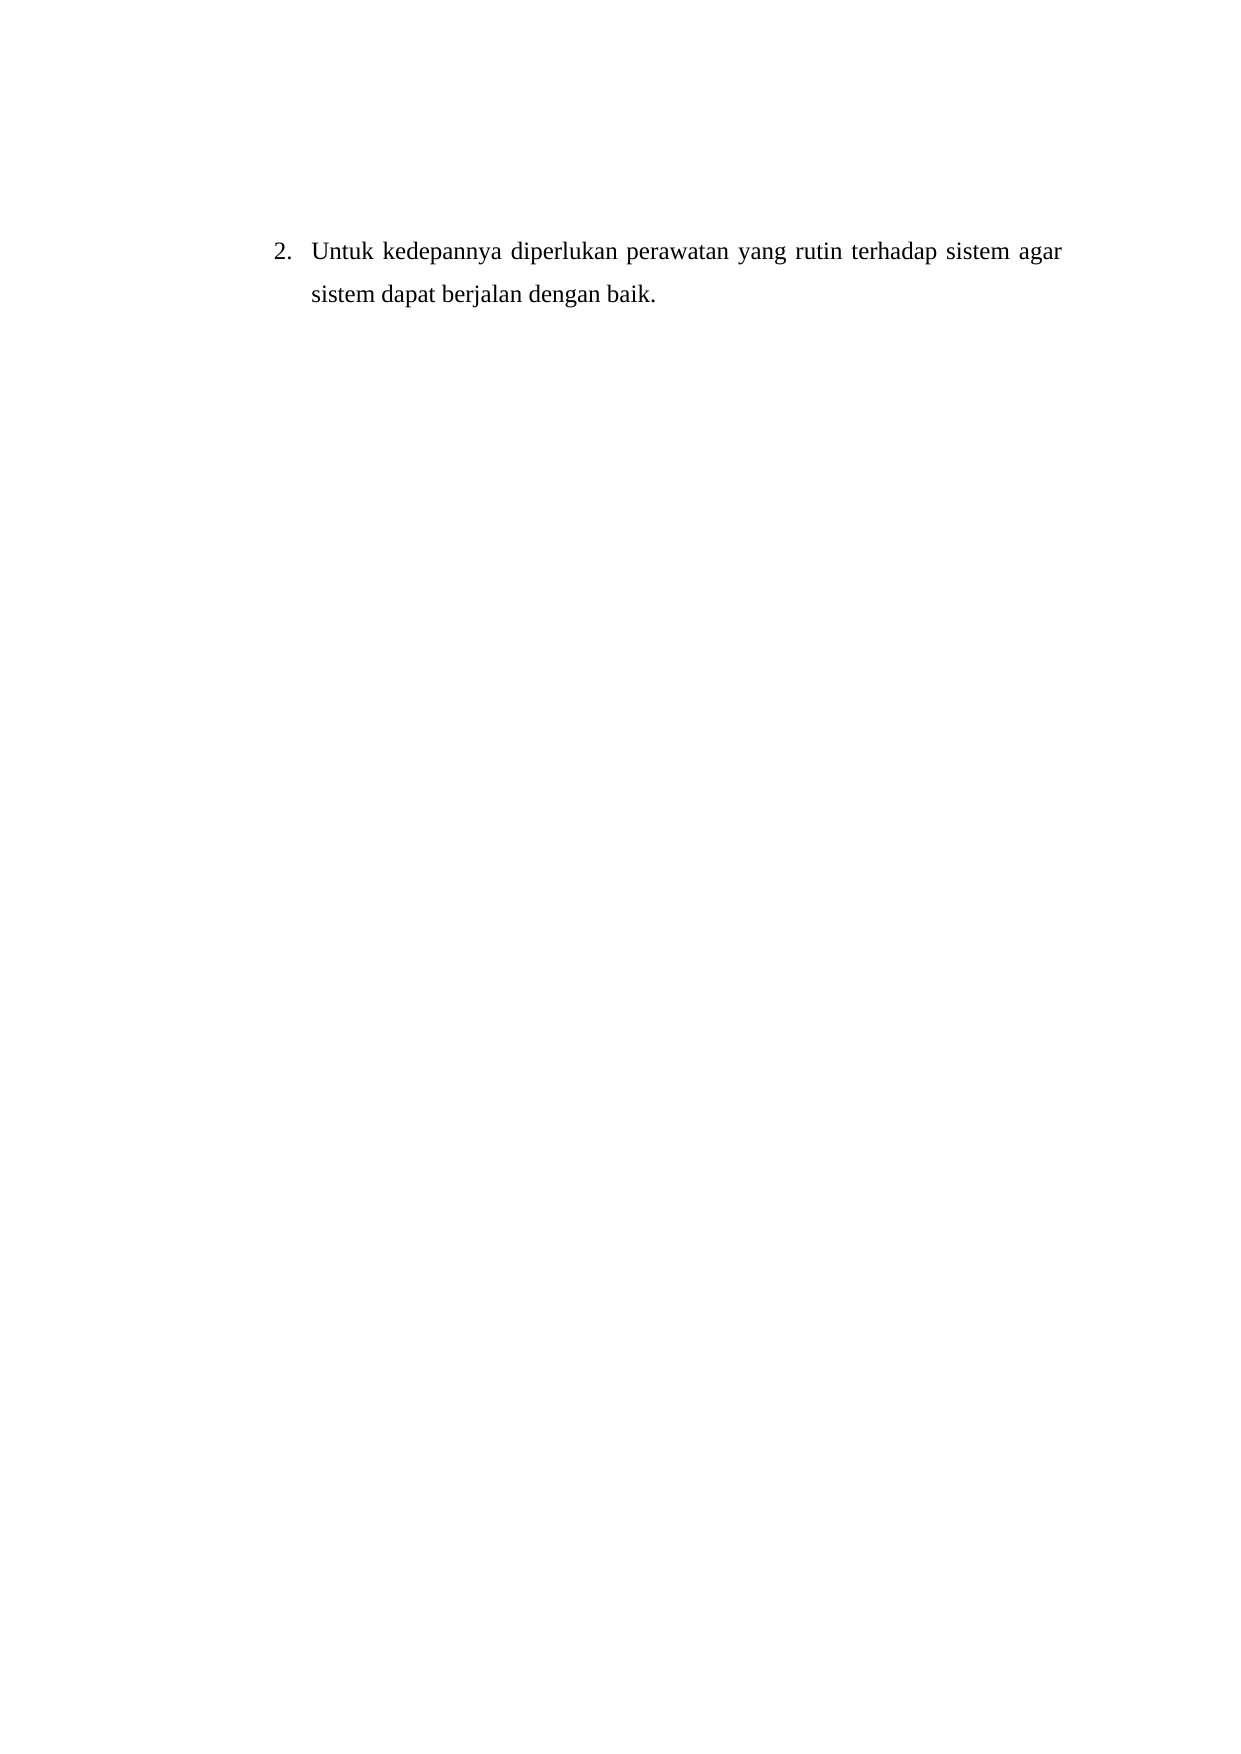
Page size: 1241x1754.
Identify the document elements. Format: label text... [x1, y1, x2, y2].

list Untuk kedepannya diperlukan perawatan yang rutin terhadap sistem agar sistem dapat berjalan dengan baik. [274, 236, 1063, 308]
